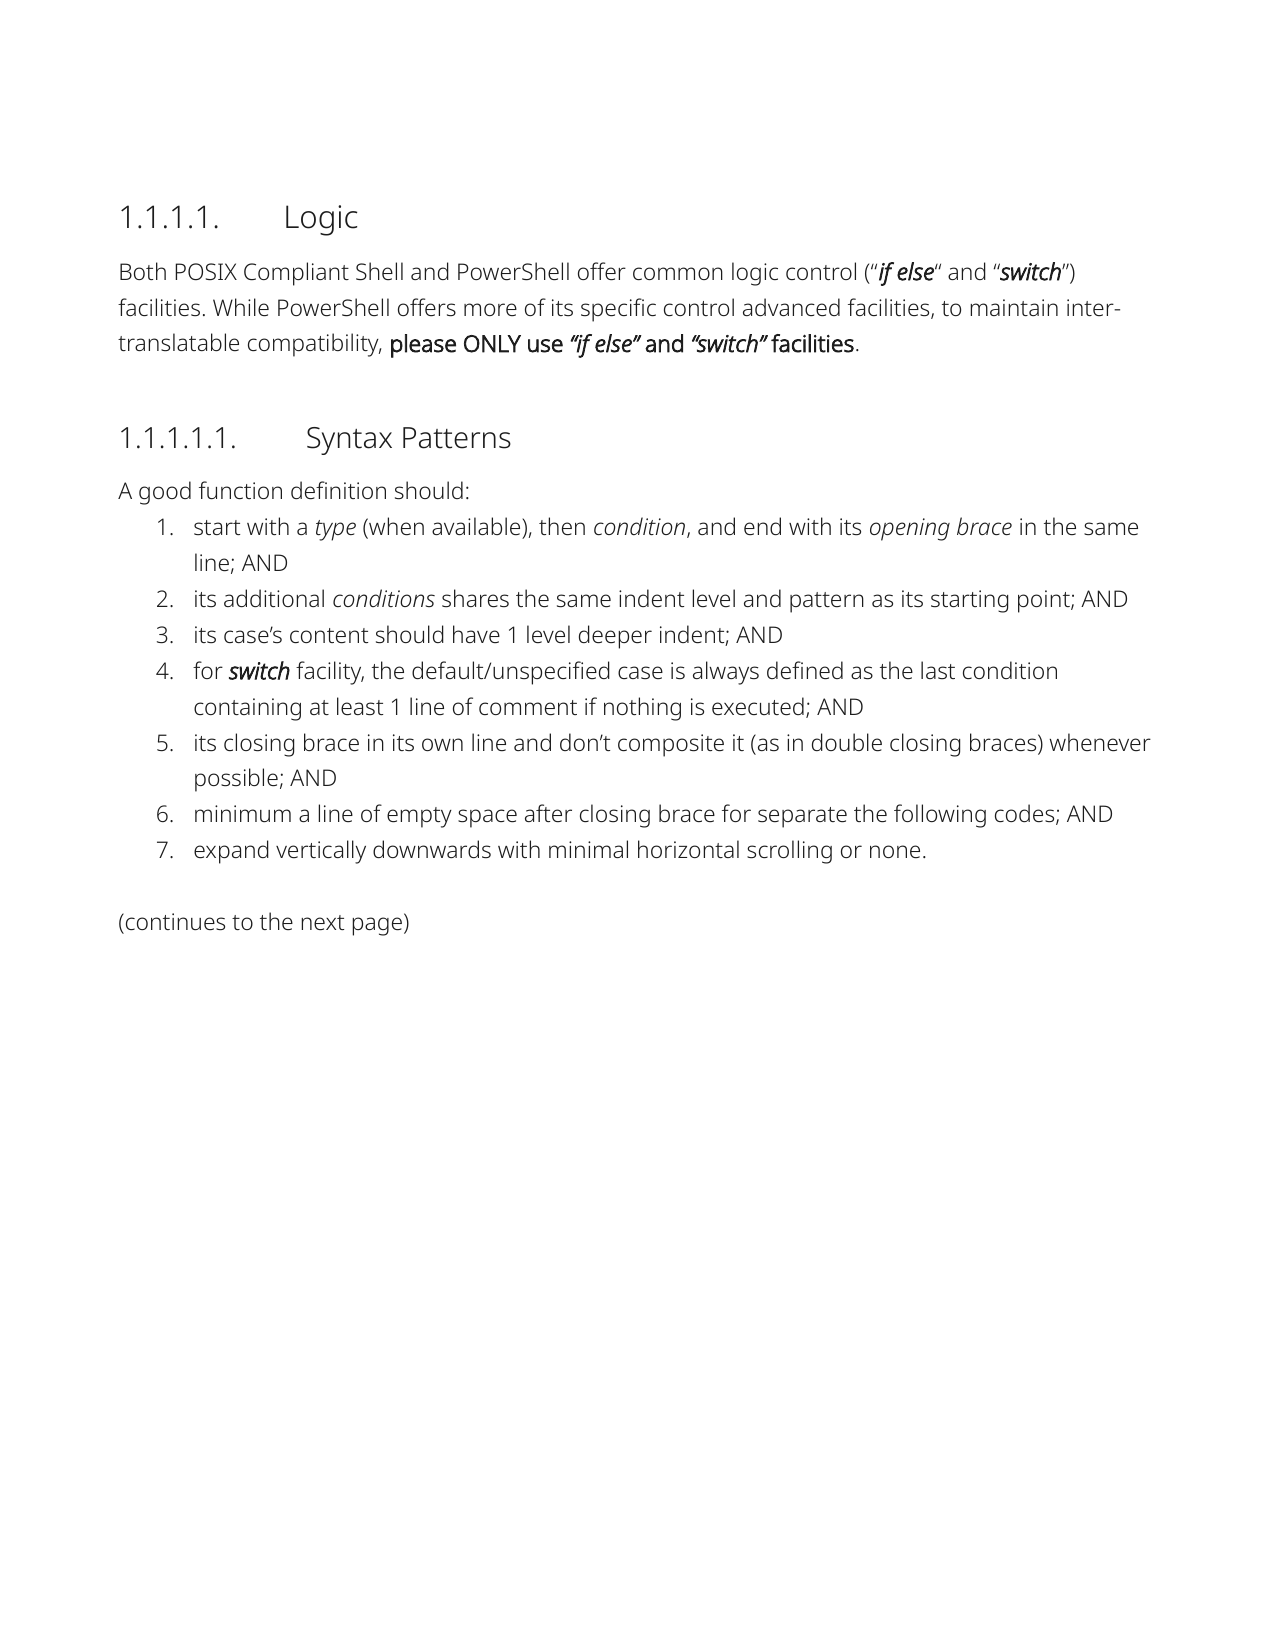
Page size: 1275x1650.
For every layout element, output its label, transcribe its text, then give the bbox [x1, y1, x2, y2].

list its additional conditions shares the same indent level and pattern as its starting point; AND [156, 583, 1157, 614]
list for switch facility, the default/unspecified case is always defined as the last condition containing at least 1 line of comment if nothing is executed; AND [156, 654, 1157, 722]
list expand vertically downwards with minimal horizontal scrolling or none. [156, 834, 1157, 866]
list minimum a line of empty space after closing brace for separate the following codes; AND [156, 798, 1157, 829]
text A good function definition should: [118, 475, 1157, 506]
text (continues to the next page) [118, 906, 1157, 937]
list its case’s content should have 1 level deeper indent; AND [156, 619, 1157, 650]
list start with a type (when available), then condition, and end with its opening brace in the same line; AND [156, 511, 1157, 578]
text Both POSIX Compliant Shell and PowerShell offer common logic control (“if else“ and “switch”) facilities. While PowerShell offers more of its specific control advanced facilities, to maintain inter-translatable compatibility, please ONLY use “if else” and “switch” facilities. [118, 256, 1157, 359]
list its closing brace in its own line and don’t composite it (as in double closing braces) whenever possible; AND [156, 726, 1157, 794]
subtitle Logic [118, 194, 1157, 237]
subtitle Syntax Patterns [118, 417, 1157, 457]
